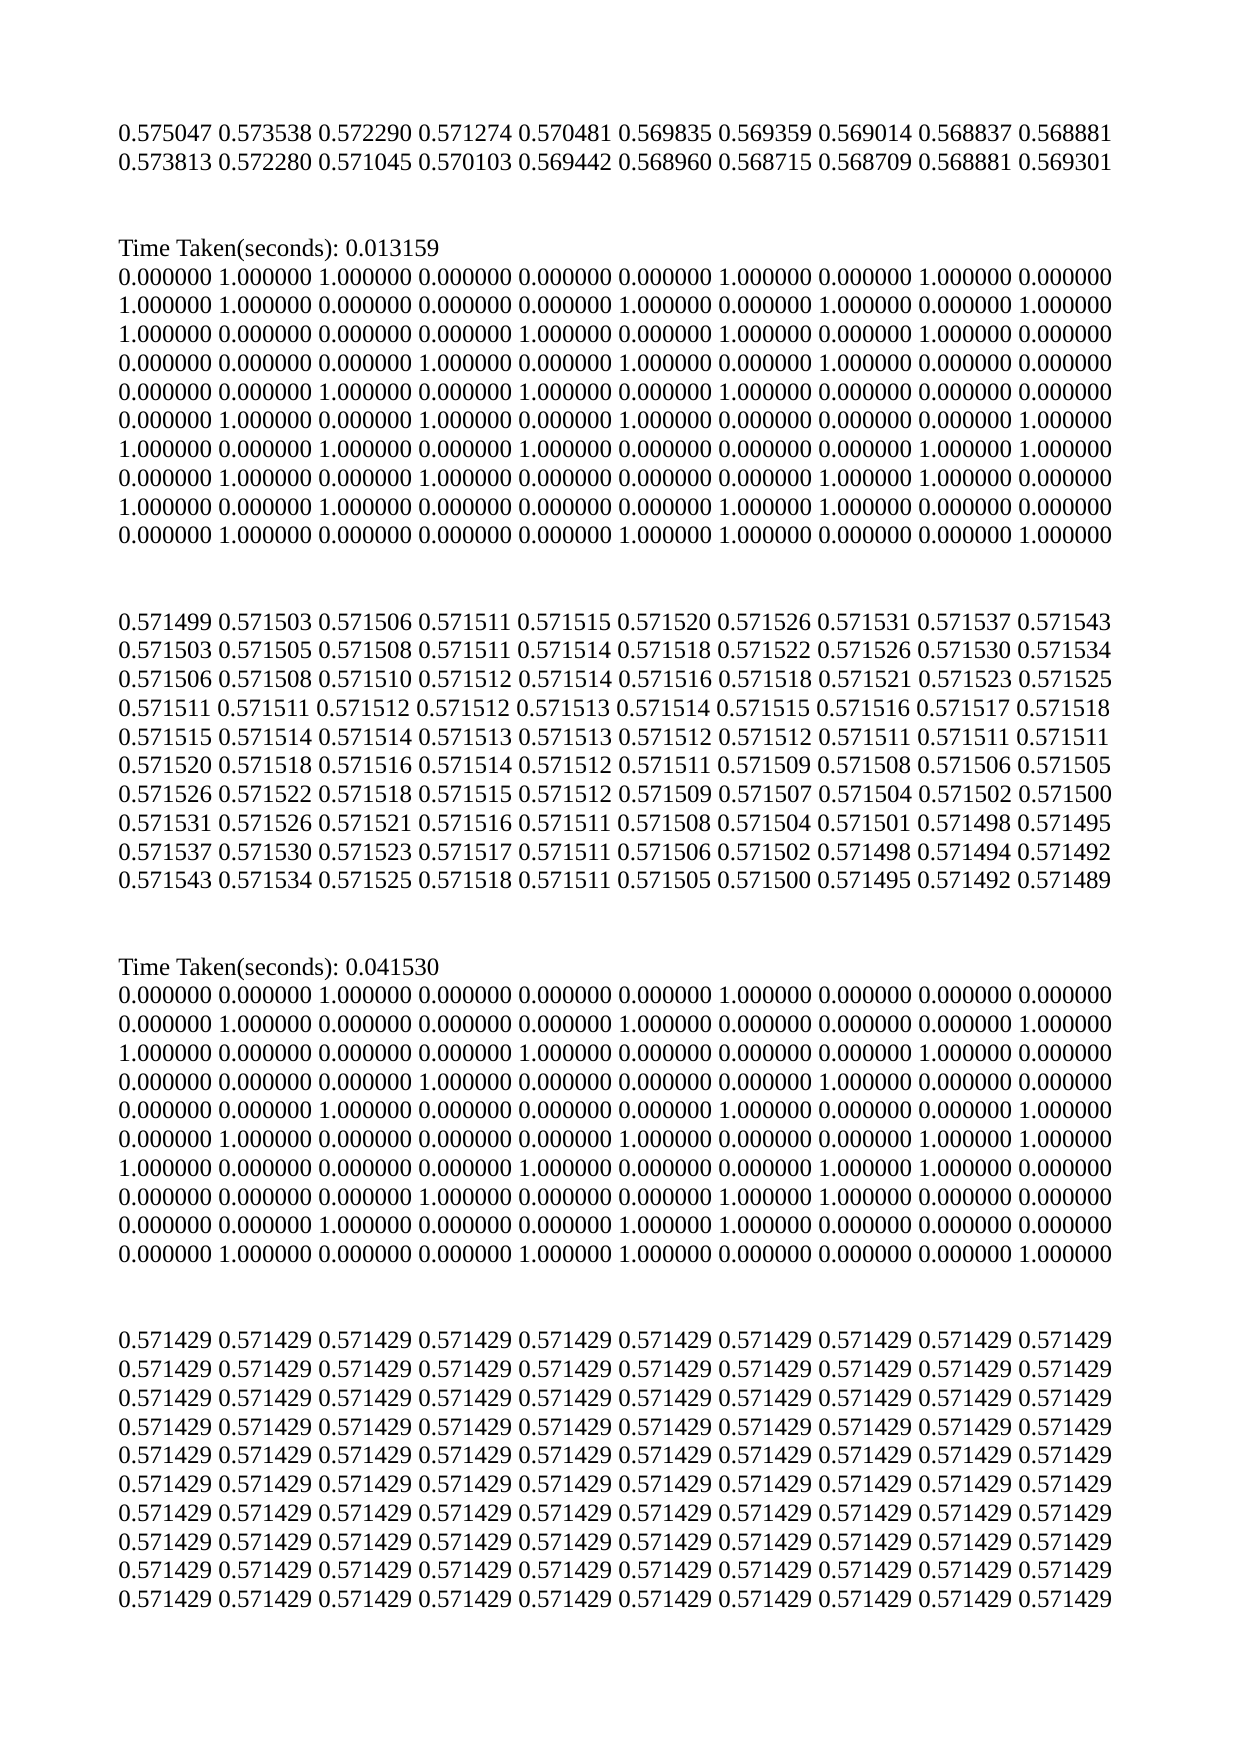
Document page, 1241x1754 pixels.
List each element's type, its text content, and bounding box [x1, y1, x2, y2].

text 0.571429 0.571429 0.571429 0.571429 0.571429 0.571429 0.571429 0.571429 0.571429 0.571429 [118, 1354, 1122, 1383]
text 0.571429 0.571429 0.571429 0.571429 0.571429 0.571429 0.571429 0.571429 0.571429 0.571429 [118, 1326, 1122, 1354]
text 0.571537 0.571530 0.571523 0.571517 0.571511 0.571506 0.571502 0.571498 0.571494 0.571492 [118, 837, 1122, 866]
text 0.575047 0.573538 0.572290 0.571274 0.570481 0.569835 0.569359 0.569014 0.568837 0.568881 [118, 118, 1122, 147]
text 0.571499 0.571503 0.571506 0.571511 0.571515 0.571520 0.571526 0.571531 0.571537 0.571543 [118, 607, 1122, 636]
text 1.000000 0.000000 1.000000 0.000000 0.000000 0.000000 1.000000 1.000000 0.000000 0.000000 [118, 492, 1122, 521]
text 0.000000 1.000000 0.000000 0.000000 0.000000 1.000000 0.000000 0.000000 1.000000 1.000000 [118, 1124, 1122, 1153]
text 0.571543 0.571534 0.571525 0.571518 0.571511 0.571505 0.571500 0.571495 0.571492 0.571489 [118, 866, 1122, 894]
text 0.571515 0.571514 0.571514 0.571513 0.571513 0.571512 0.571512 0.571511 0.571511 0.571511 [118, 722, 1122, 751]
text 0.000000 0.000000 1.000000 0.000000 0.000000 0.000000 1.000000 0.000000 0.000000 0.000000 [118, 981, 1122, 1009]
text 0.571531 0.571526 0.571521 0.571516 0.571511 0.571508 0.571504 0.571501 0.571498 0.571495 [118, 808, 1122, 837]
text 0.571526 0.571522 0.571518 0.571515 0.571512 0.571509 0.571507 0.571504 0.571502 0.571500 [118, 779, 1122, 808]
text 0.571429 0.571429 0.571429 0.571429 0.571429 0.571429 0.571429 0.571429 0.571429 0.571429 [118, 1441, 1122, 1469]
text 0.000000 1.000000 1.000000 0.000000 0.000000 0.000000 1.000000 0.000000 1.000000 0.000000 [118, 262, 1122, 291]
text 0.571429 0.571429 0.571429 0.571429 0.571429 0.571429 0.571429 0.571429 0.571429 0.571429 [118, 1383, 1122, 1412]
text 0.000000 1.000000 0.000000 1.000000 0.000000 1.000000 0.000000 0.000000 0.000000 1.000000 [118, 406, 1122, 434]
text 0.571429 0.571429 0.571429 0.571429 0.571429 0.571429 0.571429 0.571429 0.571429 0.571429 [118, 1498, 1122, 1527]
text 0.571429 0.571429 0.571429 0.571429 0.571429 0.571429 0.571429 0.571429 0.571429 0.571429 [118, 1556, 1122, 1584]
text 0.000000 1.000000 0.000000 1.000000 0.000000 0.000000 0.000000 1.000000 1.000000 0.000000 [118, 463, 1122, 492]
text 0.000000 0.000000 1.000000 0.000000 0.000000 0.000000 1.000000 0.000000 0.000000 1.000000 [118, 1096, 1122, 1124]
text 0.571429 0.571429 0.571429 0.571429 0.571429 0.571429 0.571429 0.571429 0.571429 0.571429 [118, 1584, 1122, 1613]
text 1.000000 0.000000 0.000000 0.000000 1.000000 0.000000 0.000000 0.000000 1.000000 0.000000 [118, 1038, 1122, 1067]
text 0.000000 0.000000 1.000000 0.000000 0.000000 1.000000 1.000000 0.000000 0.000000 0.000000 [118, 1211, 1122, 1239]
text 0.571506 0.571508 0.571510 0.571512 0.571514 0.571516 0.571518 0.571521 0.571523 0.571525 [118, 664, 1122, 693]
text 0.571503 0.571505 0.571508 0.571511 0.571514 0.571518 0.571522 0.571526 0.571530 0.571534 [118, 636, 1122, 664]
text 0.571511 0.571511 0.571512 0.571512 0.571513 0.571514 0.571515 0.571516 0.571517 0.571518 [118, 693, 1122, 722]
text Time Taken(seconds): 0.013159 [118, 233, 1122, 262]
text 0.000000 1.000000 0.000000 0.000000 0.000000 1.000000 1.000000 0.000000 0.000000 1.000000 [118, 521, 1122, 549]
text 0.000000 1.000000 0.000000 0.000000 1.000000 1.000000 0.000000 0.000000 0.000000 1.000000 [118, 1239, 1122, 1268]
text 0.000000 0.000000 0.000000 1.000000 0.000000 1.000000 0.000000 1.000000 0.000000 0.000000 [118, 348, 1122, 377]
text 0.573813 0.572280 0.571045 0.570103 0.569442 0.568960 0.568715 0.568709 0.568881 0.569301 [118, 147, 1122, 176]
text 0.000000 0.000000 0.000000 1.000000 0.000000 0.000000 0.000000 1.000000 0.000000 0.000000 [118, 1067, 1122, 1096]
text 0.000000 0.000000 0.000000 1.000000 0.000000 0.000000 1.000000 1.000000 0.000000 0.000000 [118, 1182, 1122, 1211]
text 0.571520 0.571518 0.571516 0.571514 0.571512 0.571511 0.571509 0.571508 0.571506 0.571505 [118, 751, 1122, 779]
text Time Taken(seconds): 0.041530 [118, 952, 1122, 981]
text 0.571429 0.571429 0.571429 0.571429 0.571429 0.571429 0.571429 0.571429 0.571429 0.571429 [118, 1527, 1122, 1556]
text 1.000000 0.000000 0.000000 0.000000 1.000000 0.000000 1.000000 0.000000 1.000000 0.000000 [118, 319, 1122, 348]
text 0.000000 1.000000 0.000000 0.000000 0.000000 1.000000 0.000000 0.000000 0.000000 1.000000 [118, 1009, 1122, 1038]
text 0.571429 0.571429 0.571429 0.571429 0.571429 0.571429 0.571429 0.571429 0.571429 0.571429 [118, 1469, 1122, 1498]
text 1.000000 0.000000 1.000000 0.000000 1.000000 0.000000 0.000000 0.000000 1.000000 1.000000 [118, 434, 1122, 463]
text 1.000000 0.000000 0.000000 0.000000 1.000000 0.000000 0.000000 1.000000 1.000000 0.000000 [118, 1153, 1122, 1182]
text 0.000000 0.000000 1.000000 0.000000 1.000000 0.000000 1.000000 0.000000 0.000000 0.000000 [118, 377, 1122, 406]
text 0.571429 0.571429 0.571429 0.571429 0.571429 0.571429 0.571429 0.571429 0.571429 0.571429 [118, 1412, 1122, 1441]
text 1.000000 1.000000 0.000000 0.000000 0.000000 1.000000 0.000000 1.000000 0.000000 1.000000 [118, 291, 1122, 319]
